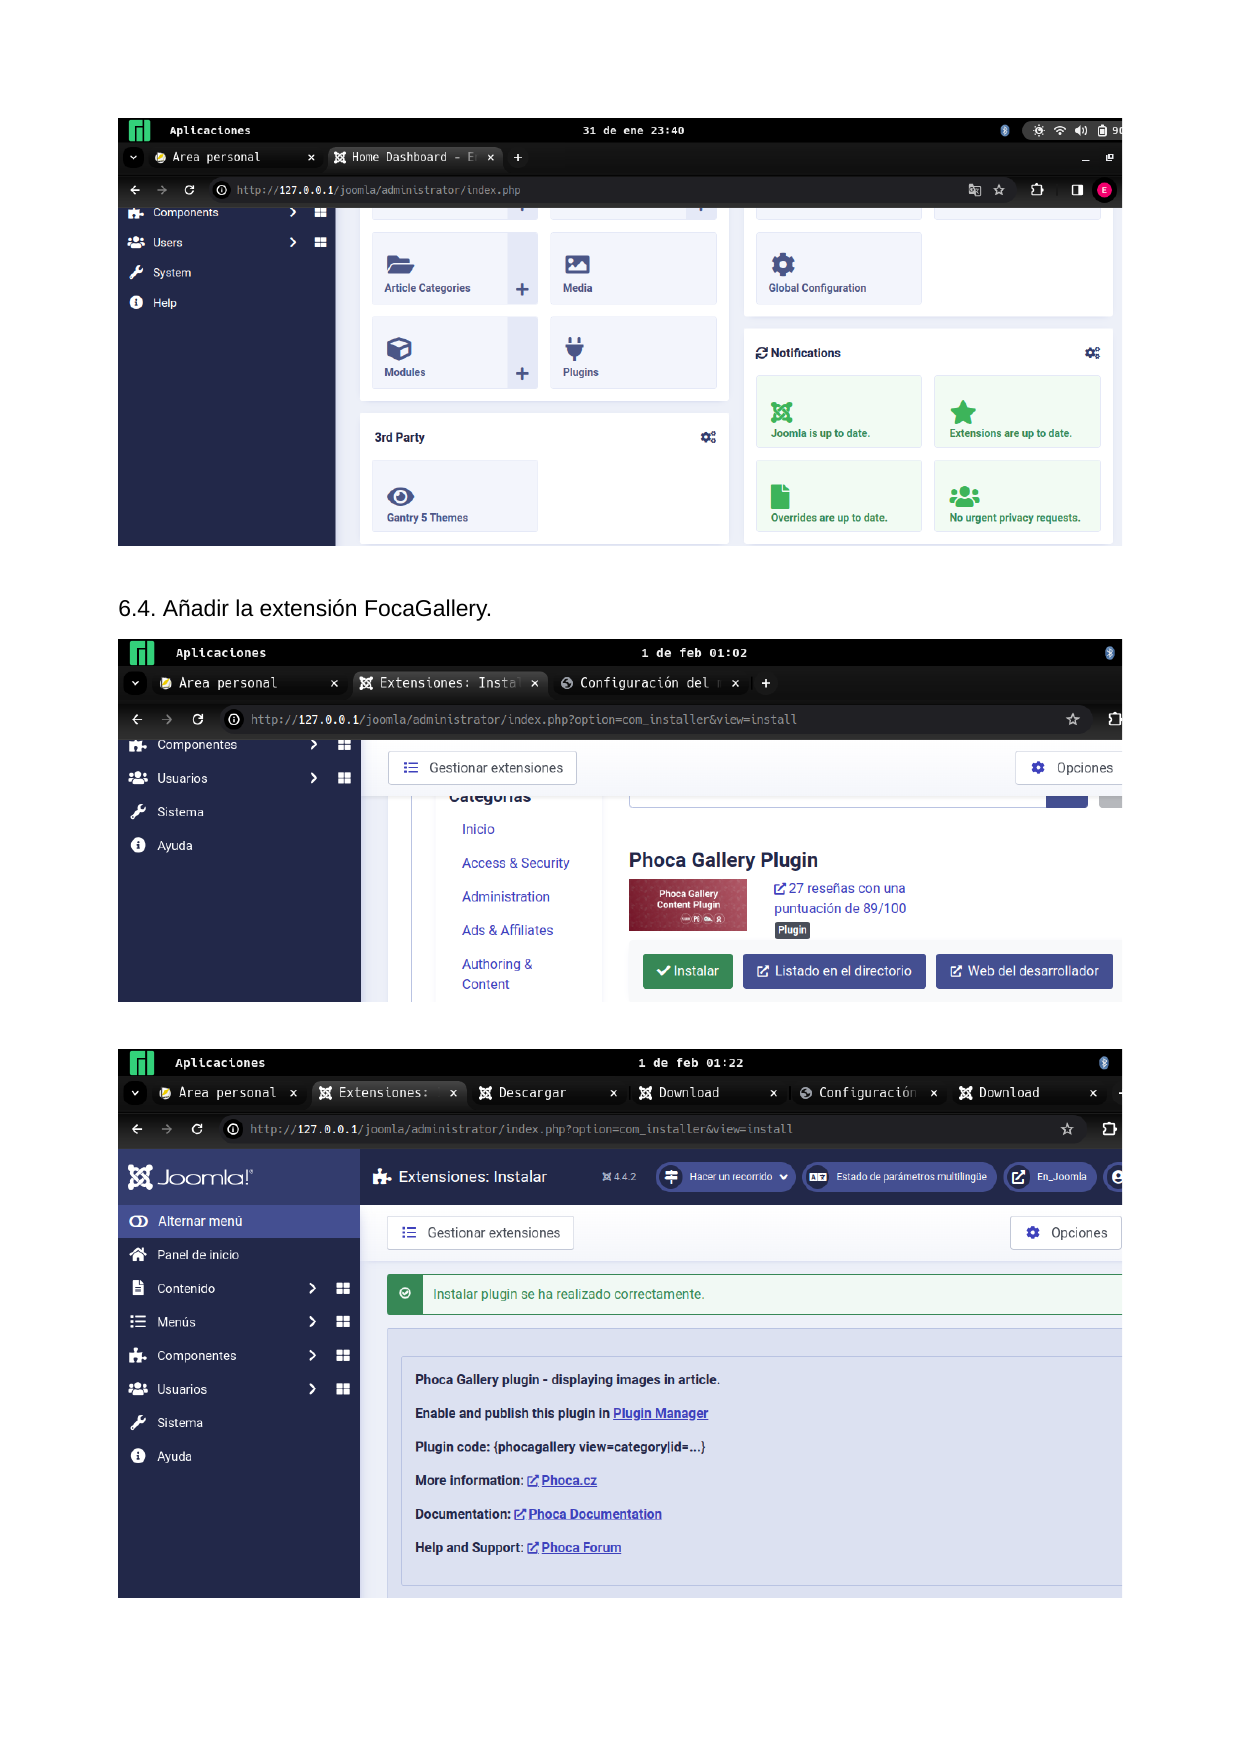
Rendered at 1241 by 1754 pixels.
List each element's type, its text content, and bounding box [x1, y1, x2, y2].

list Añadir la extensión FocaGallery. [118, 594, 1122, 621]
picture [118, 118, 1123, 546]
picture [118, 639, 1123, 1002]
picture [118, 1049, 1123, 1598]
